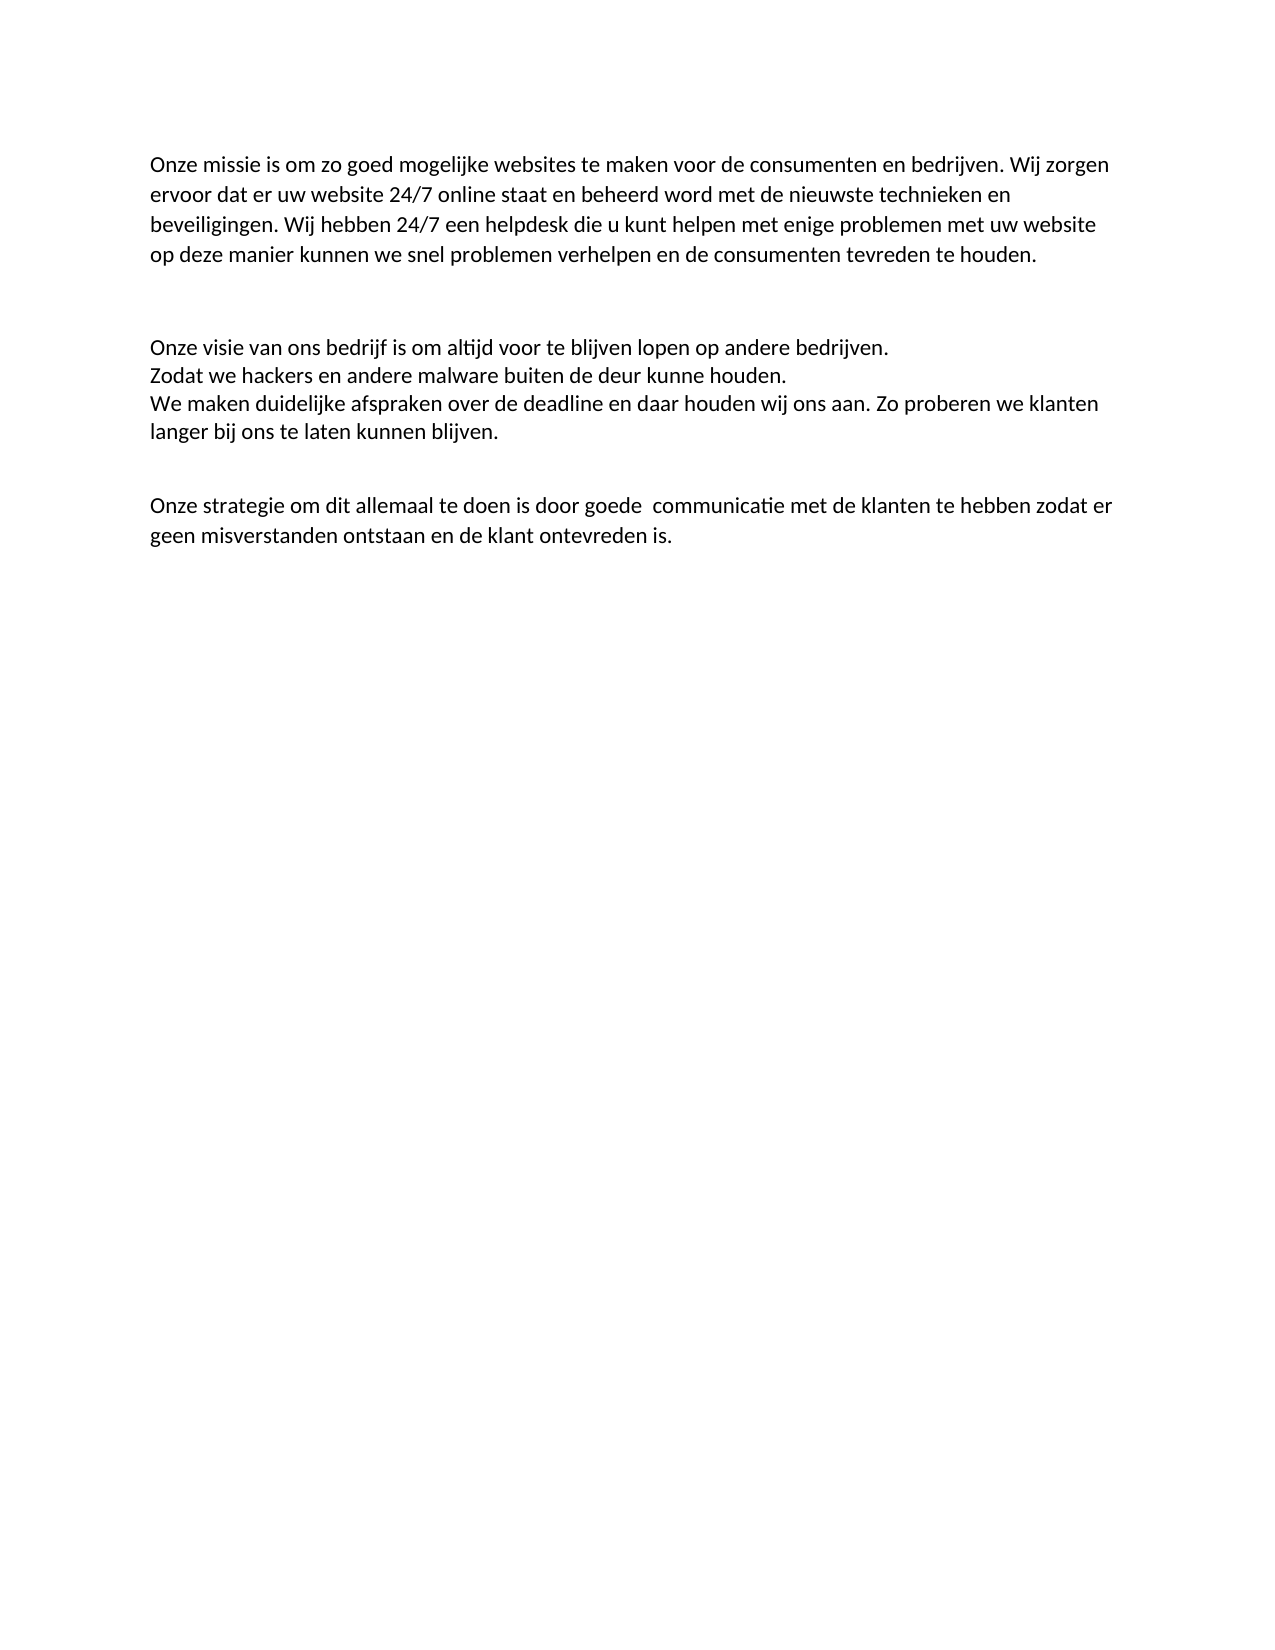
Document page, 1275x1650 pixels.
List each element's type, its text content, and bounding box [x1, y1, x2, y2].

text Onze missie is om zo goed mogelijke websites te maken voor de consumenten en bedrijven. Wij zorgen ervoor dat er uw website 24/7 online staat en beheerd word met de nieuwste technieken en beveiligingen. Wij hebben 24/7 een helpdesk die u kunt helpen met enige problemen met uw website op deze manier kunnen we snel problemen verhelpen en de consumenten tevreden te houden. [150, 150, 1125, 268]
text Onze strategie om dit allemaal te doen is door goede communicatie met de klanten te hebben zodat er geen misverstanden ontstaan en de klant ontevreden is. [150, 491, 1125, 549]
text Zodat we hackers en andere malware buiten de deur kunne houden. [150, 361, 1125, 389]
text Onze visie van ons bedrijf is om altijd voor te blijven lopen op andere bedrijven. [150, 333, 1125, 361]
text We maken duidelijke afspraken over de deadline en daar houden wij ons aan. Zo proberen we klanten langer bij ons te laten kunnen blijven. [150, 389, 1125, 445]
